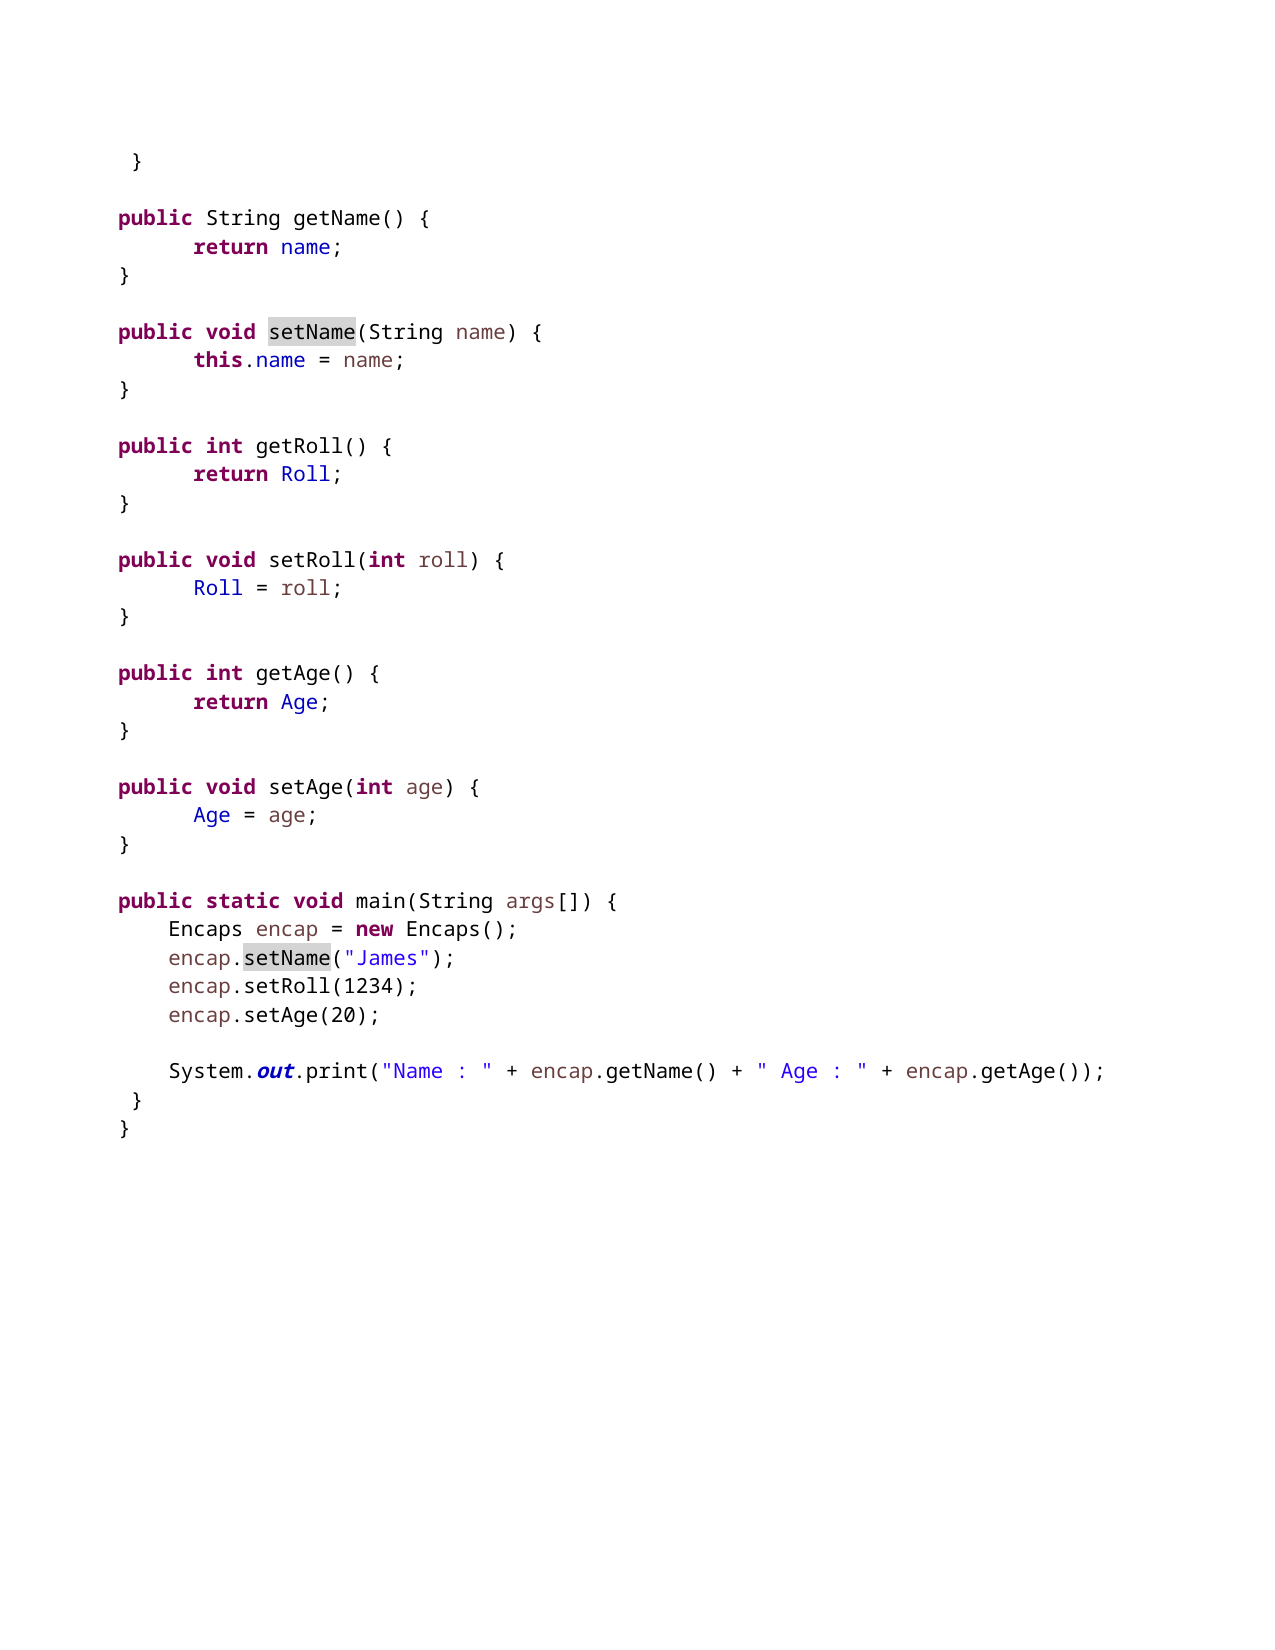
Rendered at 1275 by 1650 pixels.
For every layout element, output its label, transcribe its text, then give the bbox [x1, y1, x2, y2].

text public String getName() { [118, 203, 1157, 232]
text } [118, 1085, 1157, 1113]
text } [118, 488, 1157, 516]
text } [118, 374, 1157, 402]
text return Roll; [118, 459, 1157, 488]
text } [118, 829, 1157, 857]
text } [118, 1113, 1157, 1142]
text Encaps encap = new Encaps(); [118, 914, 1157, 943]
text public int getRoll() { [118, 431, 1157, 459]
text this.name = name; [118, 346, 1157, 374]
text Roll = roll; [118, 573, 1157, 602]
text encap.setRoll(1234); [118, 971, 1157, 1000]
text encap.setAge(20); [118, 1000, 1157, 1028]
text public void setRoll(int roll) { [118, 545, 1157, 573]
text } [118, 260, 1157, 289]
text encap.setName("James"); [118, 943, 1157, 971]
text } [118, 602, 1157, 630]
text System.out.print("Name : " + encap.getName() + " Age : " + encap.getAge()); [118, 1057, 1157, 1085]
text public void setAge(int age) { [118, 772, 1157, 801]
text return Age; [118, 687, 1157, 715]
text public int getAge() { [118, 658, 1157, 687]
text return name; [118, 232, 1157, 260]
text } [118, 147, 1157, 175]
text } [118, 715, 1157, 744]
text Age = age; [118, 801, 1157, 829]
text public void setName(String name) { [118, 317, 1157, 346]
text public static void main(String args[]) { [118, 886, 1157, 914]
